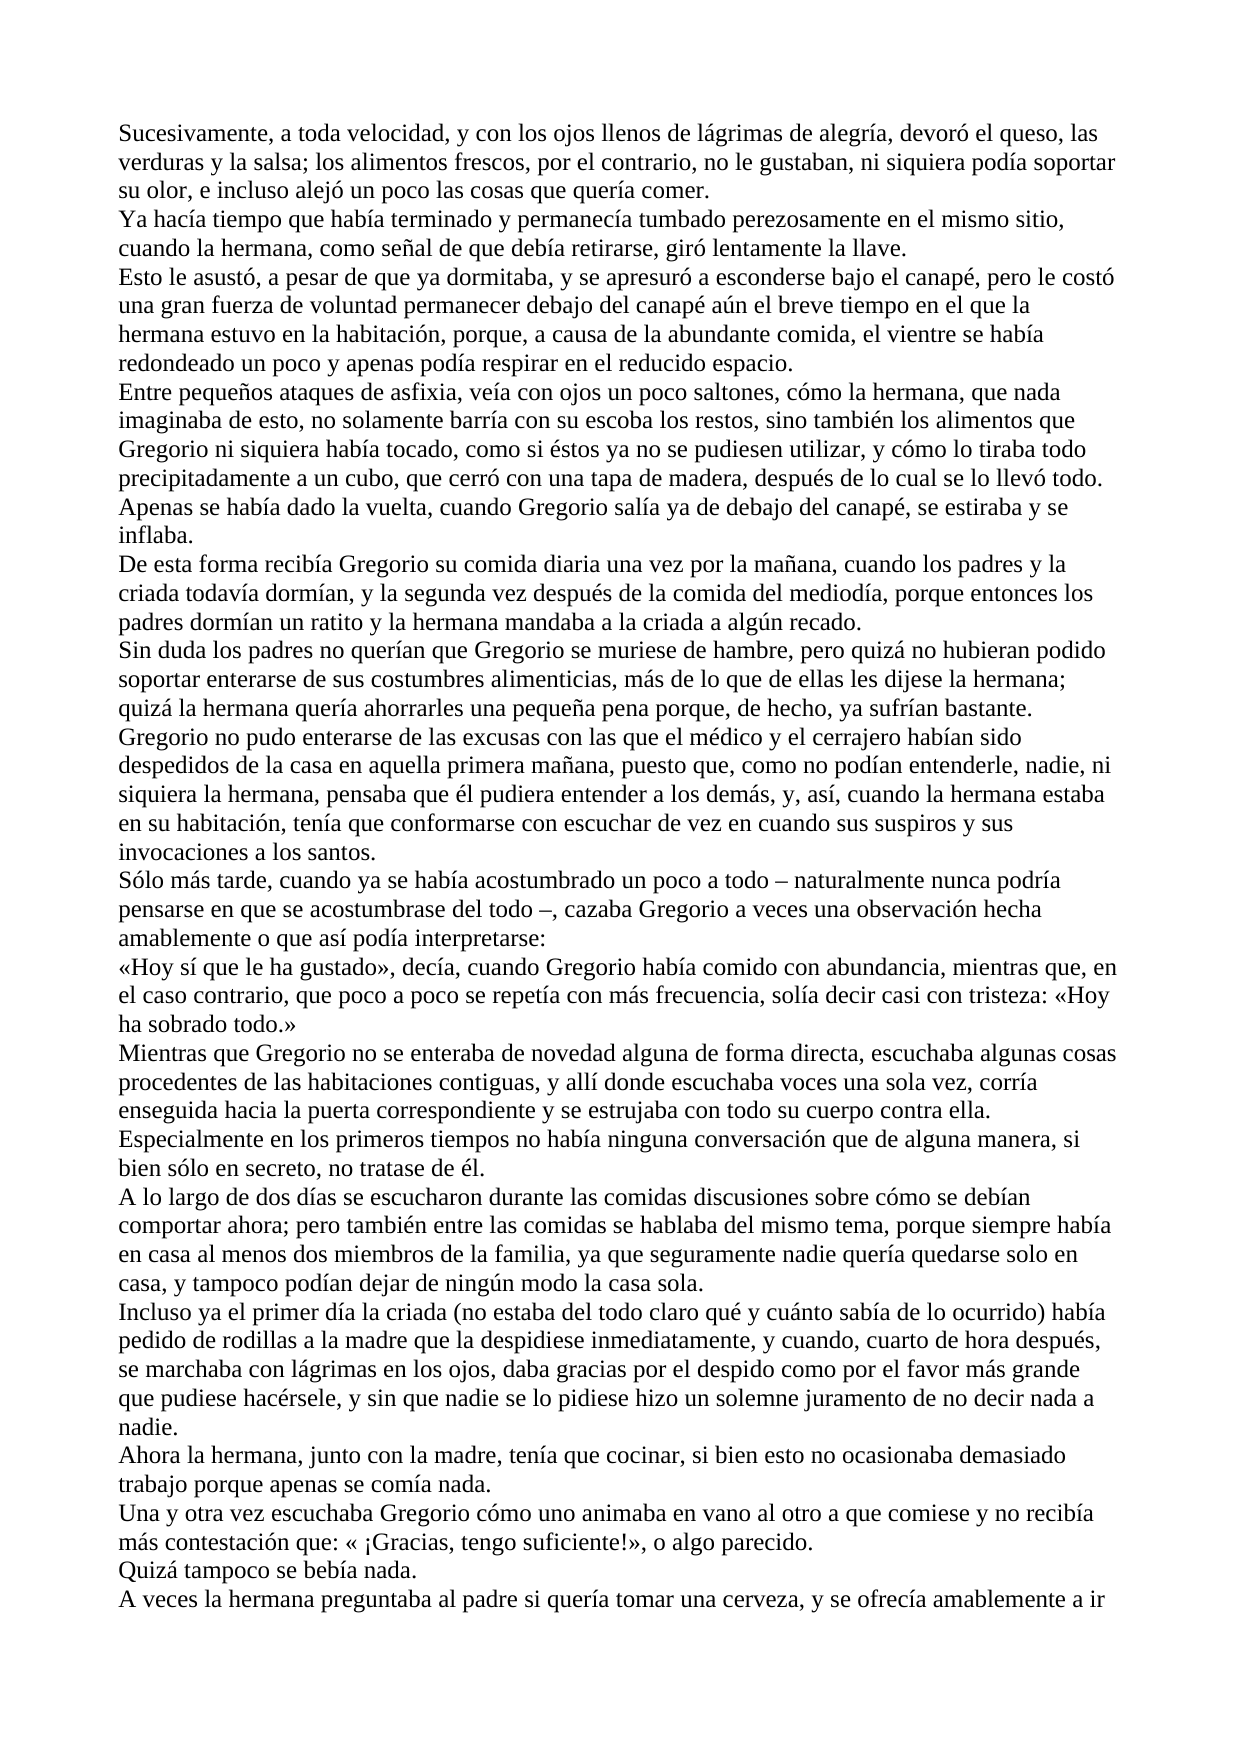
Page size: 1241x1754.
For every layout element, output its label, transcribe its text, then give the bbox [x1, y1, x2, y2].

text Ya hacía tiempo que había terminado y permanecía tumbado perezosamente en el mismo sitio, cuando la hermana, como señal de que debía retirarse, giró lentamente la llave. [118, 204, 1122, 262]
text Apenas se había dado la vuelta, cuando Gregorio salía ya de debajo del canapé, se estiraba y se inflaba. [118, 492, 1122, 549]
text Esto le asustó, a pesar de que ya dormitaba, y se apresuró a esconderse bajo el canapé, pero le costó una gran fuerza de voluntad permanecer debajo del canapé aún el breve tiempo en el que la hermana estuvo en la habitación, porque, a causa de la abundante comida, el vientre se había redondeado un poco y apenas podía respirar en el reducido espacio. [118, 262, 1122, 377]
text Sucesivamente, a toda velocidad, y con los ojos llenos de lágrimas de alegría, devoró el queso, las verduras y la salsa; los alimentos frescos, por el contrario, no le gustaban, ni siquiera podía soportar su olor, e incluso alejó un poco las cosas que quería comer. [118, 118, 1122, 204]
text De esta forma recibía Gregorio su comida diaria una vez por la mañana, cuando los padres y la criada todavía dormían, y la segunda vez después de la comida del mediodía, porque entonces los padres dormían un ratito y la hermana mandaba a la criada a algún recado. [118, 549, 1122, 636]
text Mientras que Gregorio no se enteraba de novedad alguna de forma directa, escuchaba algunas cosas procedentes de las habitaciones contiguas, y allí donde escuchaba voces una sola vez, corría enseguida hacia la puerta correspondiente y se estrujaba con todo su cuerpo contra ella. [118, 1038, 1122, 1124]
text Sólo más tarde, cuando ya se había acostumbrado un poco a todo – naturalmente nunca podría pensarse en que se acostumbrase del todo –, cazaba Gregorio a veces una observación hecha amablemente o que así podía interpretarse: [118, 866, 1122, 952]
text A lo largo de dos días se escucharon durante las comidas discusiones sobre cómo se debían comportar ahora; pero también entre las comidas se hablaba del mismo tema, porque siempre había en casa al menos dos miembros de la familia, ya que seguramente nadie quería quedarse solo en casa, y tampoco podían dejar de ningún modo la casa sola. [118, 1182, 1122, 1297]
text Entre pequeños ataques de asfixia, veía con ojos un poco saltones, cómo la hermana, que nada imaginaba de esto, no solamente barría con su escoba los restos, sino también los alimentos que Gregorio ni siquiera había tocado, como si éstos ya no se pudiesen utilizar, y cómo lo tiraba todo precipitadamente a un cubo, que cerró con una tapa de madera, después de lo cual se lo llevó todo. [118, 377, 1122, 492]
text Una y otra vez escuchaba Gregorio cómo uno animaba en vano al otro a que comiese y no recibía más contestación que: « ¡Gracias, tengo suficiente!», o algo parecido. [118, 1498, 1122, 1556]
text Sin duda los padres no querían que Gregorio se muriese de hambre, pero quizá no hubieran podido soportar enterarse de sus costumbres alimenticias, más de lo que de ellas les dijese la hermana; quizá la hermana quería ahorrarles una pequeña pena porque, de hecho, ya sufrían bastante. [118, 636, 1122, 722]
text Ahora la hermana, junto con la madre, tenía que cocinar, si bien esto no ocasionaba demasiado trabajo porque apenas se comía nada. [118, 1441, 1122, 1498]
text A veces la hermana preguntaba al padre si quería tomar una cerveza, y se ofrecía amablemente a ir [118, 1584, 1122, 1613]
text «Hoy sí que le ha gustado», decía, cuando Gregorio había comido con abundancia, mientras que, en el caso contrario, que poco a poco se repetía con más frecuencia, solía decir casi con tristeza: «Hoy ha sobrado todo.» [118, 952, 1122, 1038]
text Incluso ya el primer día la criada (no estaba del todo claro qué y cuánto sabía de lo ocurrido) había pedido de rodillas a la madre que la despidiese inmediatamente, y cuando, cuarto de hora después, se marchaba con lágrimas en los ojos, daba gracias por el despido como por el favor más grande que pudiese hacérsele, y sin que nadie se lo pidiese hizo un solemne juramento de no decir nada a nadie. [118, 1297, 1122, 1441]
text Quizá tampoco se bebía nada. [118, 1556, 1122, 1584]
text Gregorio no pudo enterarse de las excusas con las que el médico y el cerrajero habían sido despedidos de la casa en aquella primera mañana, puesto que, como no podían entenderle, nadie, ni siquiera la hermana, pensaba que él pudiera entender a los demás, y, así, cuando la hermana estaba en su habitación, tenía que conformarse con escuchar de vez en cuando sus suspiros y sus invocaciones a los santos. [118, 722, 1122, 866]
text Especialmente en los primeros tiempos no había ninguna conversación que de alguna manera, si bien sólo en secreto, no tratase de él. [118, 1124, 1122, 1182]
